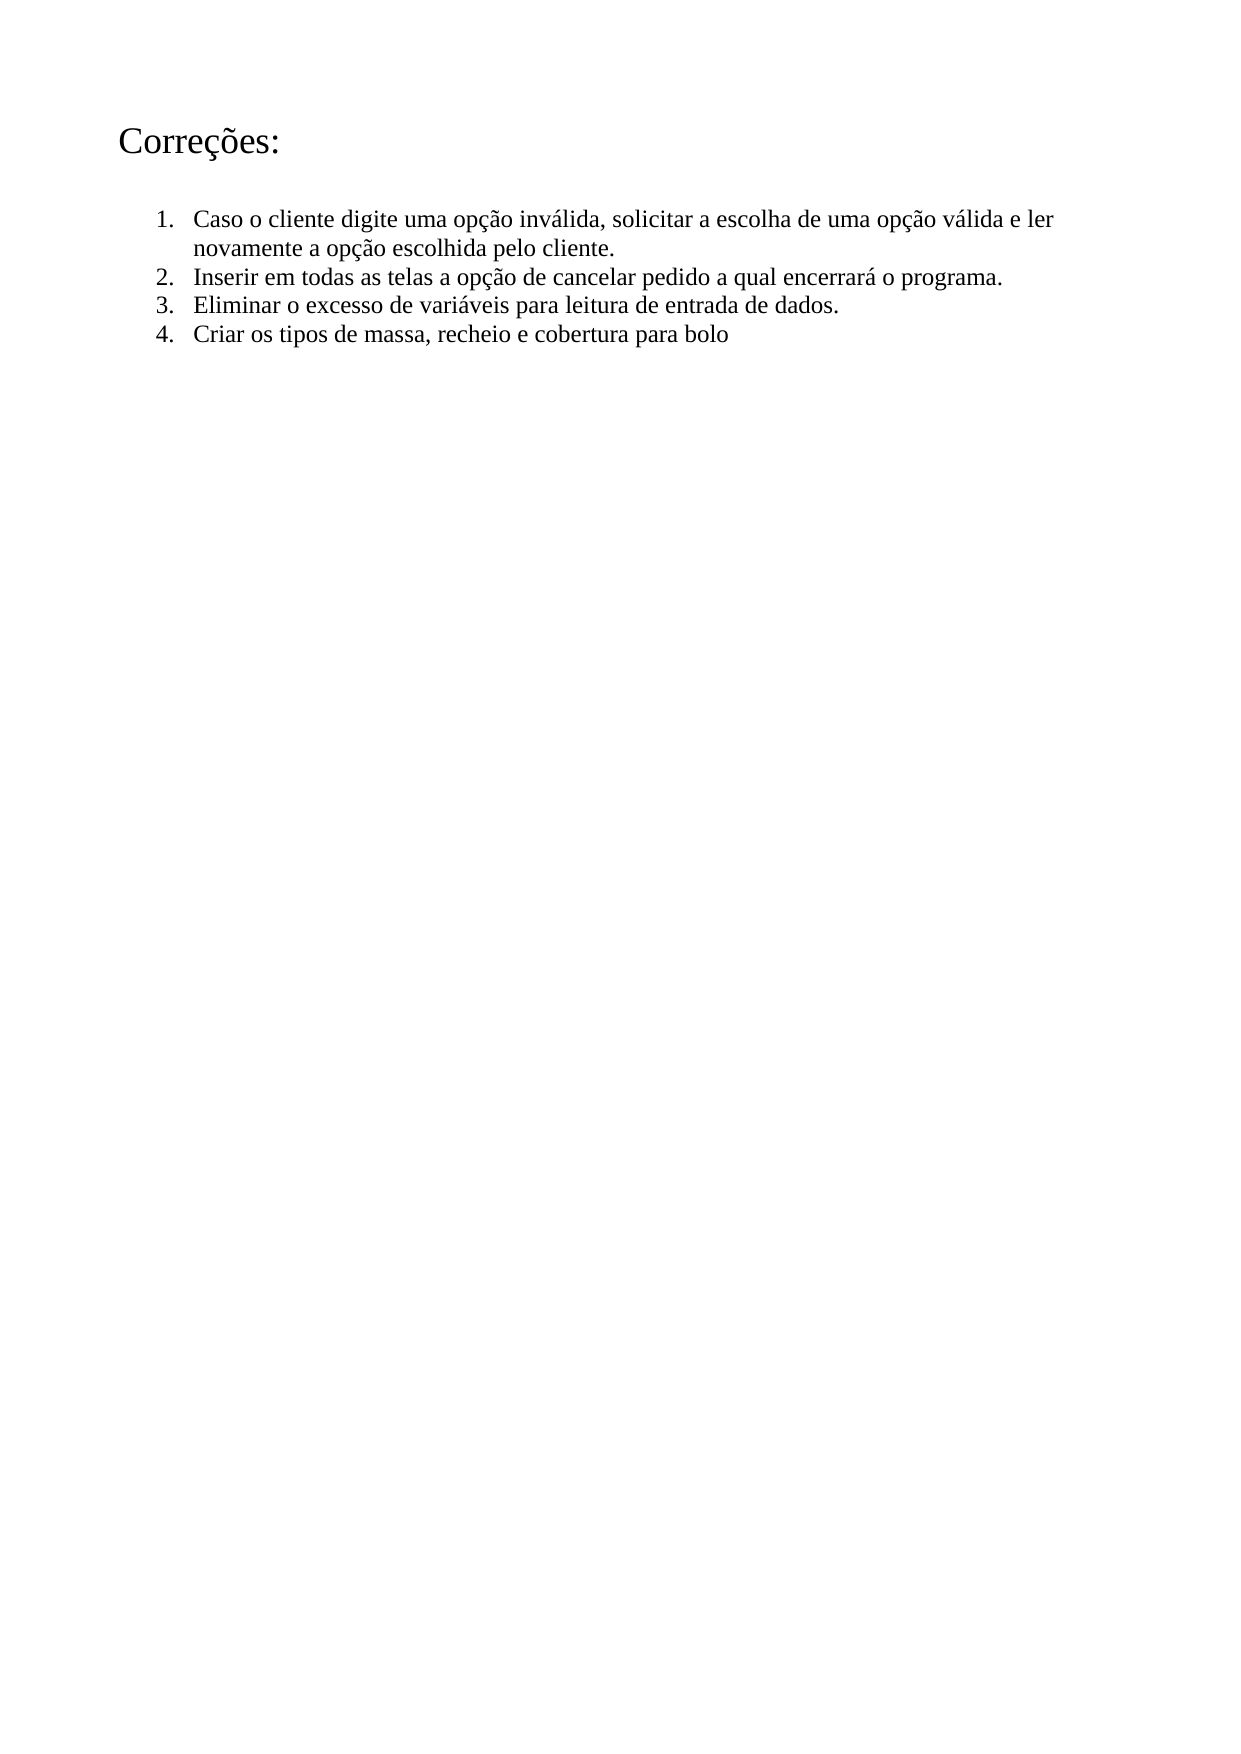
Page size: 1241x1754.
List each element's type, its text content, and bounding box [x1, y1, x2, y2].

list Criar os tipos de massa, recheio e cobertura para bolo [156, 319, 1122, 348]
list Caso o cliente digite uma opção inválida, solicitar a escolha de uma opção válida e ler novamente a opção escolhida pelo cliente. [156, 204, 1122, 262]
text Correções: [118, 118, 1122, 161]
list Eliminar o excesso de variáveis para leitura de entrada de dados. [156, 291, 1122, 319]
list Inserir em todas as telas a opção de cancelar pedido a qual encerrará o programa. [156, 262, 1122, 291]
